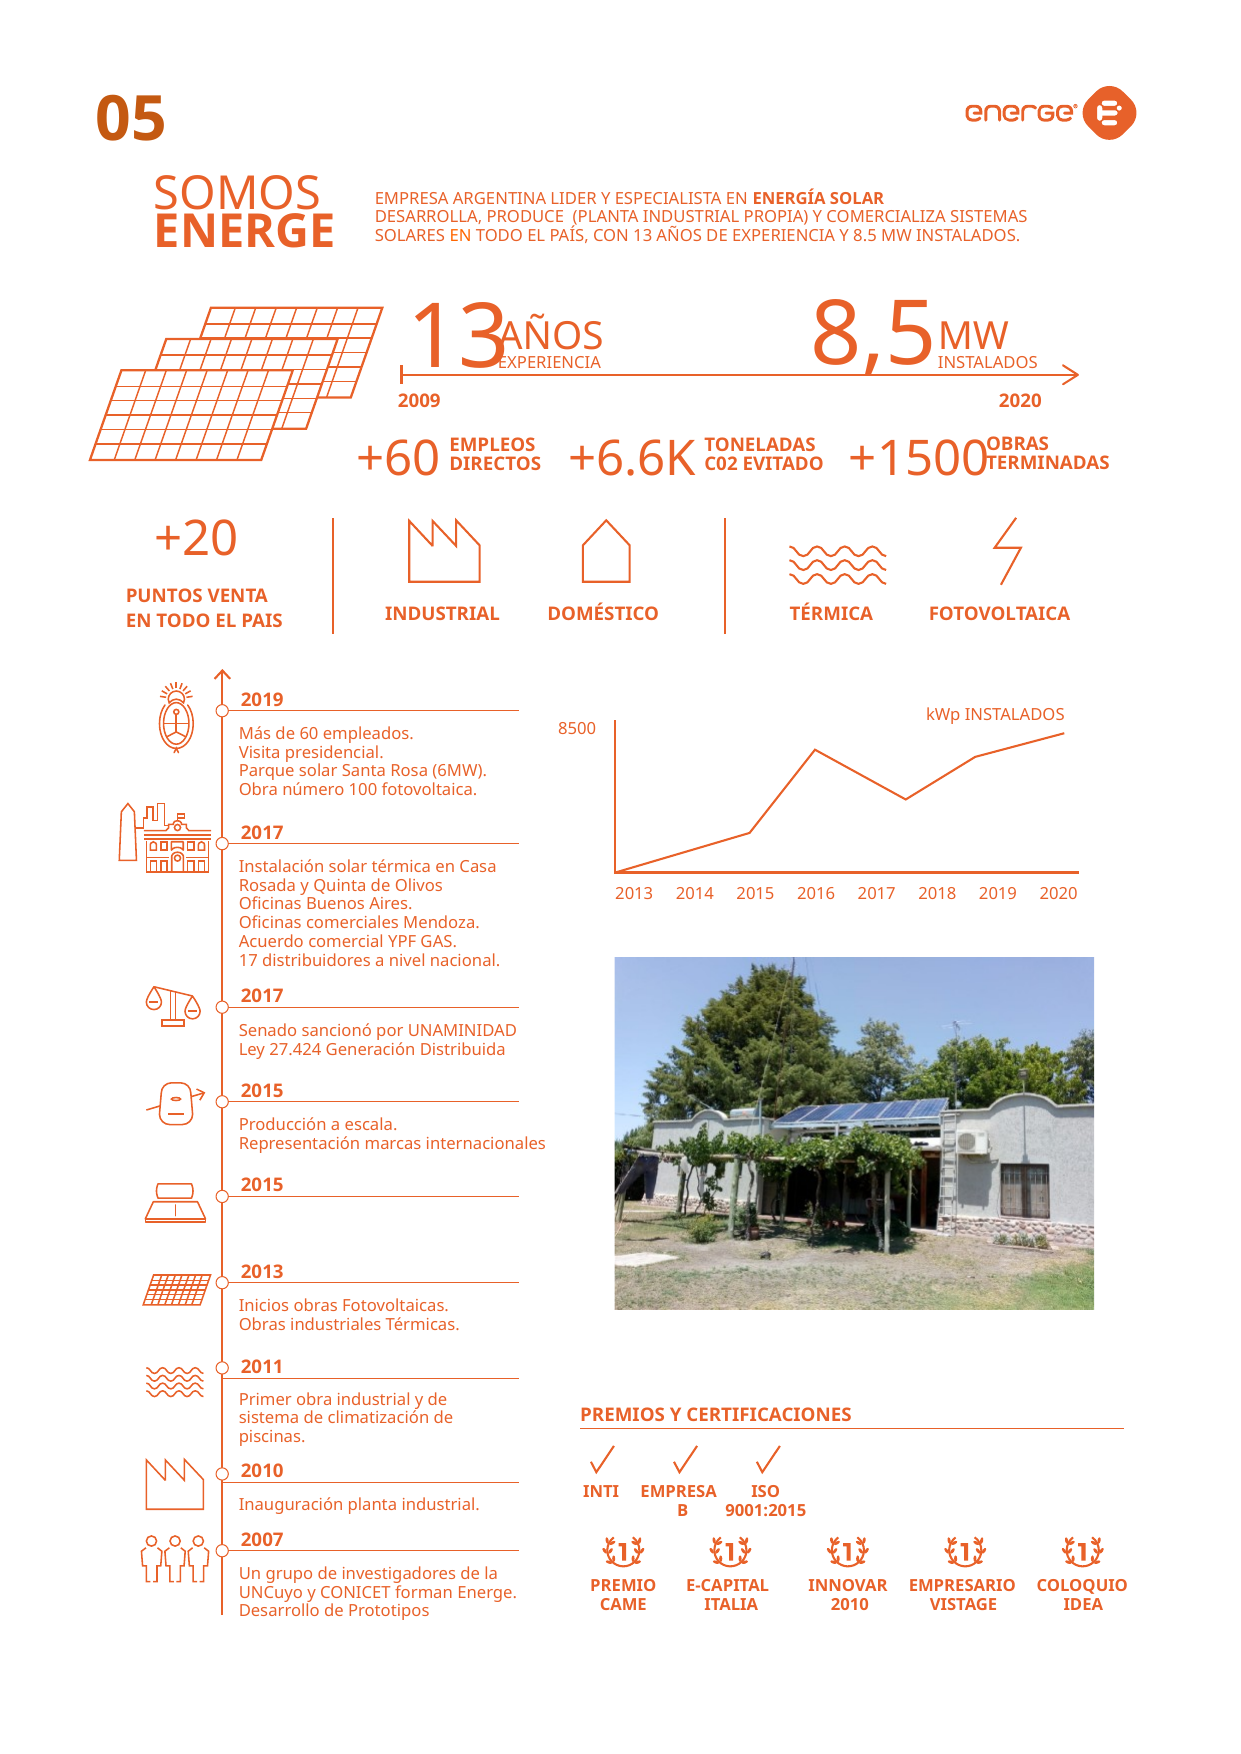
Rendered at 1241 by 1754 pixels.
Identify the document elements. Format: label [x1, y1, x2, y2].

picture [614, 957, 1095, 1310]
